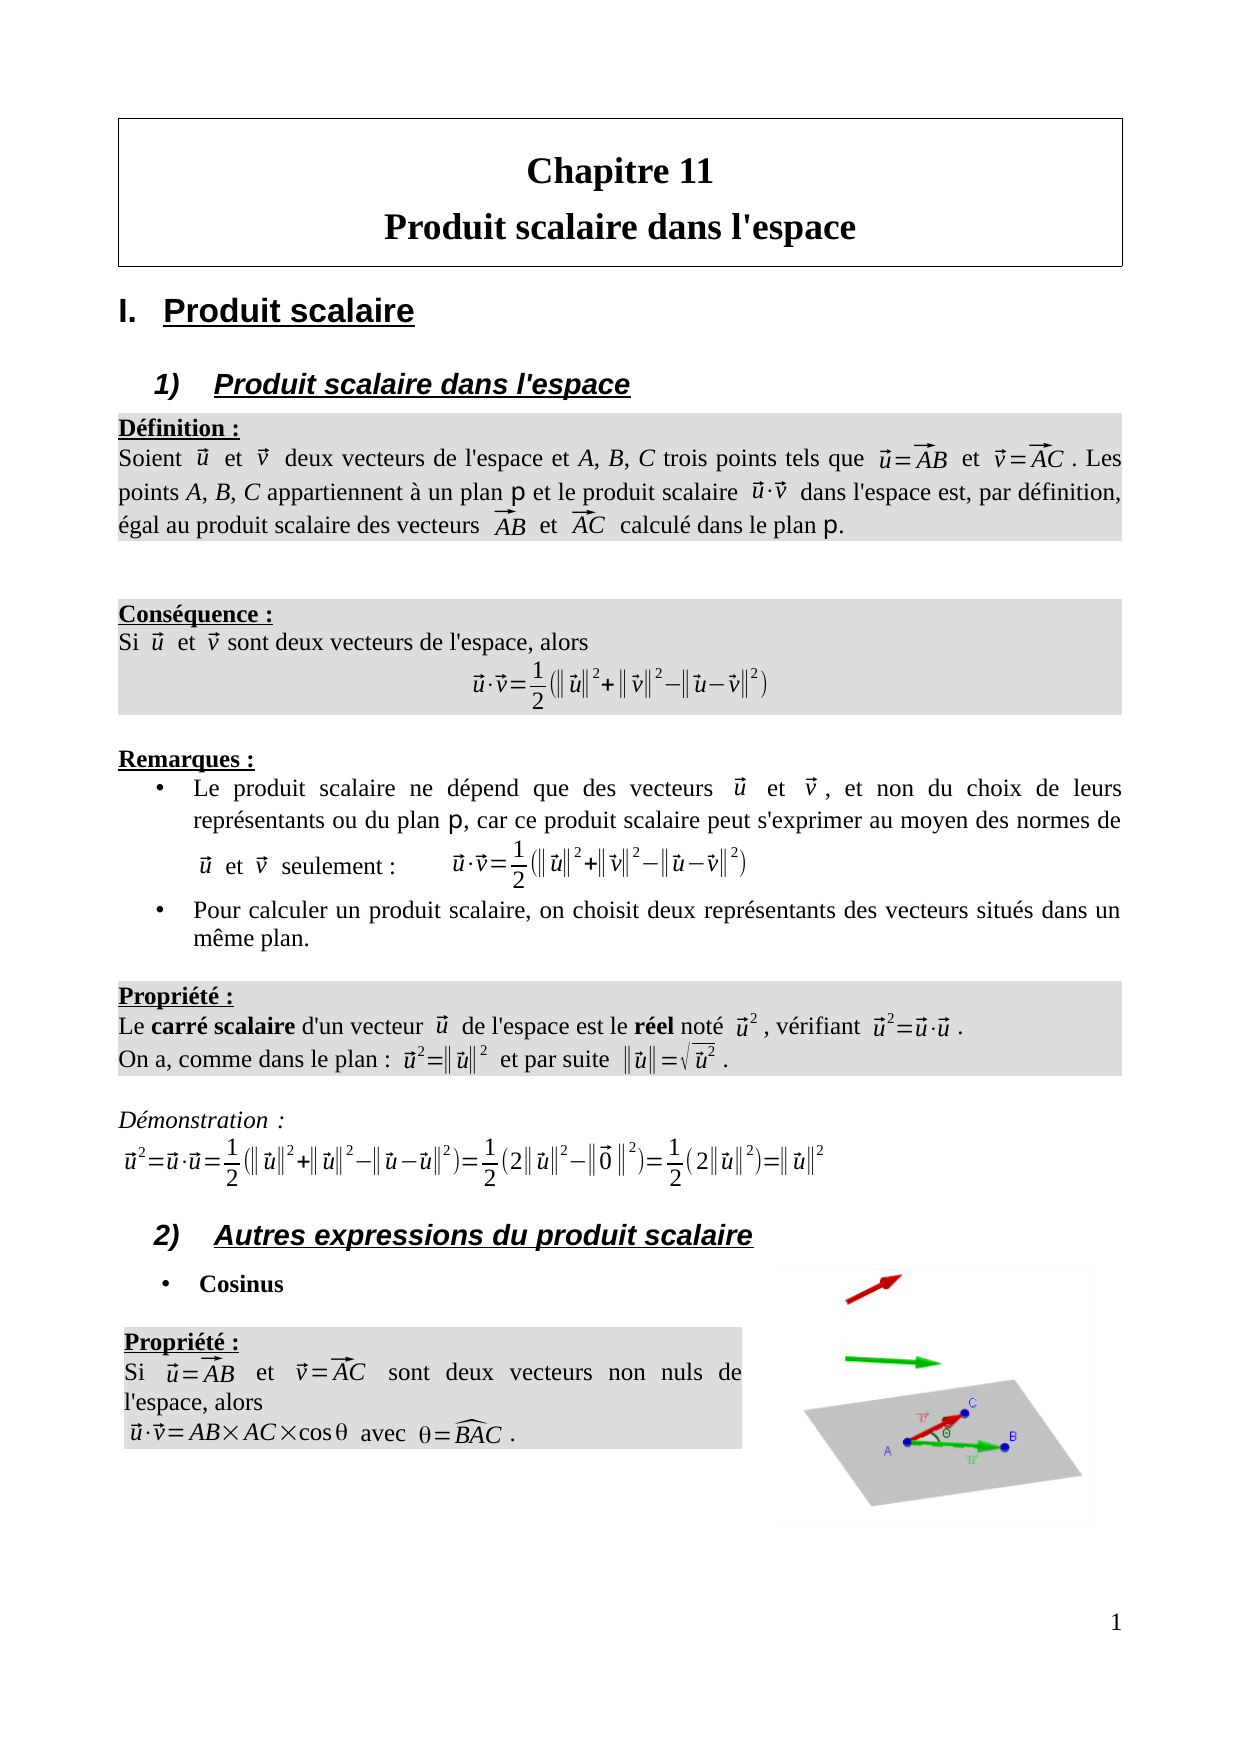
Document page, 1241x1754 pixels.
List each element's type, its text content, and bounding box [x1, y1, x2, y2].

text Soient et deux vecteurs de l'espace et A, B, C trois points tels que et . Les points A, B, C appartiennent à un plan p et le produit scalaire dans l'espace est, par définition, égal au produit scalaire des vecteurs et calculé dans le plan p. [118, 442, 1122, 541]
subtitle Produit scalaire dans l'espace [153, 367, 1122, 401]
list Pour calculer un produit scalaire, on choisit deux représentants des vecteurs situés dans un même plan. [156, 895, 1122, 952]
subtitle Produit scalaire [118, 291, 1122, 330]
text Le carré scalaire d'un vecteur de l'espace est le réel noté , vérifiant . [118, 1010, 1122, 1041]
list Le produit scalaire ne dépend que des vecteurs et , et non du choix de leurs représentants ou du plan p, car ce produit scalaire peut s'exprimer au moyen des normes de et seulement : [156, 773, 1122, 895]
text Définition : [118, 413, 1122, 442]
text Remarques : [118, 744, 1122, 773]
text Propriété : [118, 981, 1122, 1010]
text Démonstration : [118, 1105, 1122, 1133]
table_header Cosinus Propriété : Si et sont deux vecteurs non nuls de l'espace, alors avec . [118, 1264, 748, 1538]
table_header Chapitre 11 Produit scalaire dans l'espace [119, 119, 1122, 266]
text Conséquence : [118, 599, 1122, 627]
table_header [748, 1528, 1123, 1538]
text Si et sont deux vecteurs de l'espace, alors [118, 627, 1122, 656]
picture [776, 1269, 1095, 1528]
text On a, comme dans le plan : et par suite . [118, 1041, 1122, 1076]
subtitle Autres expressions du produit scalaire [153, 1218, 1122, 1251]
table_header [748, 1264, 1123, 1527]
